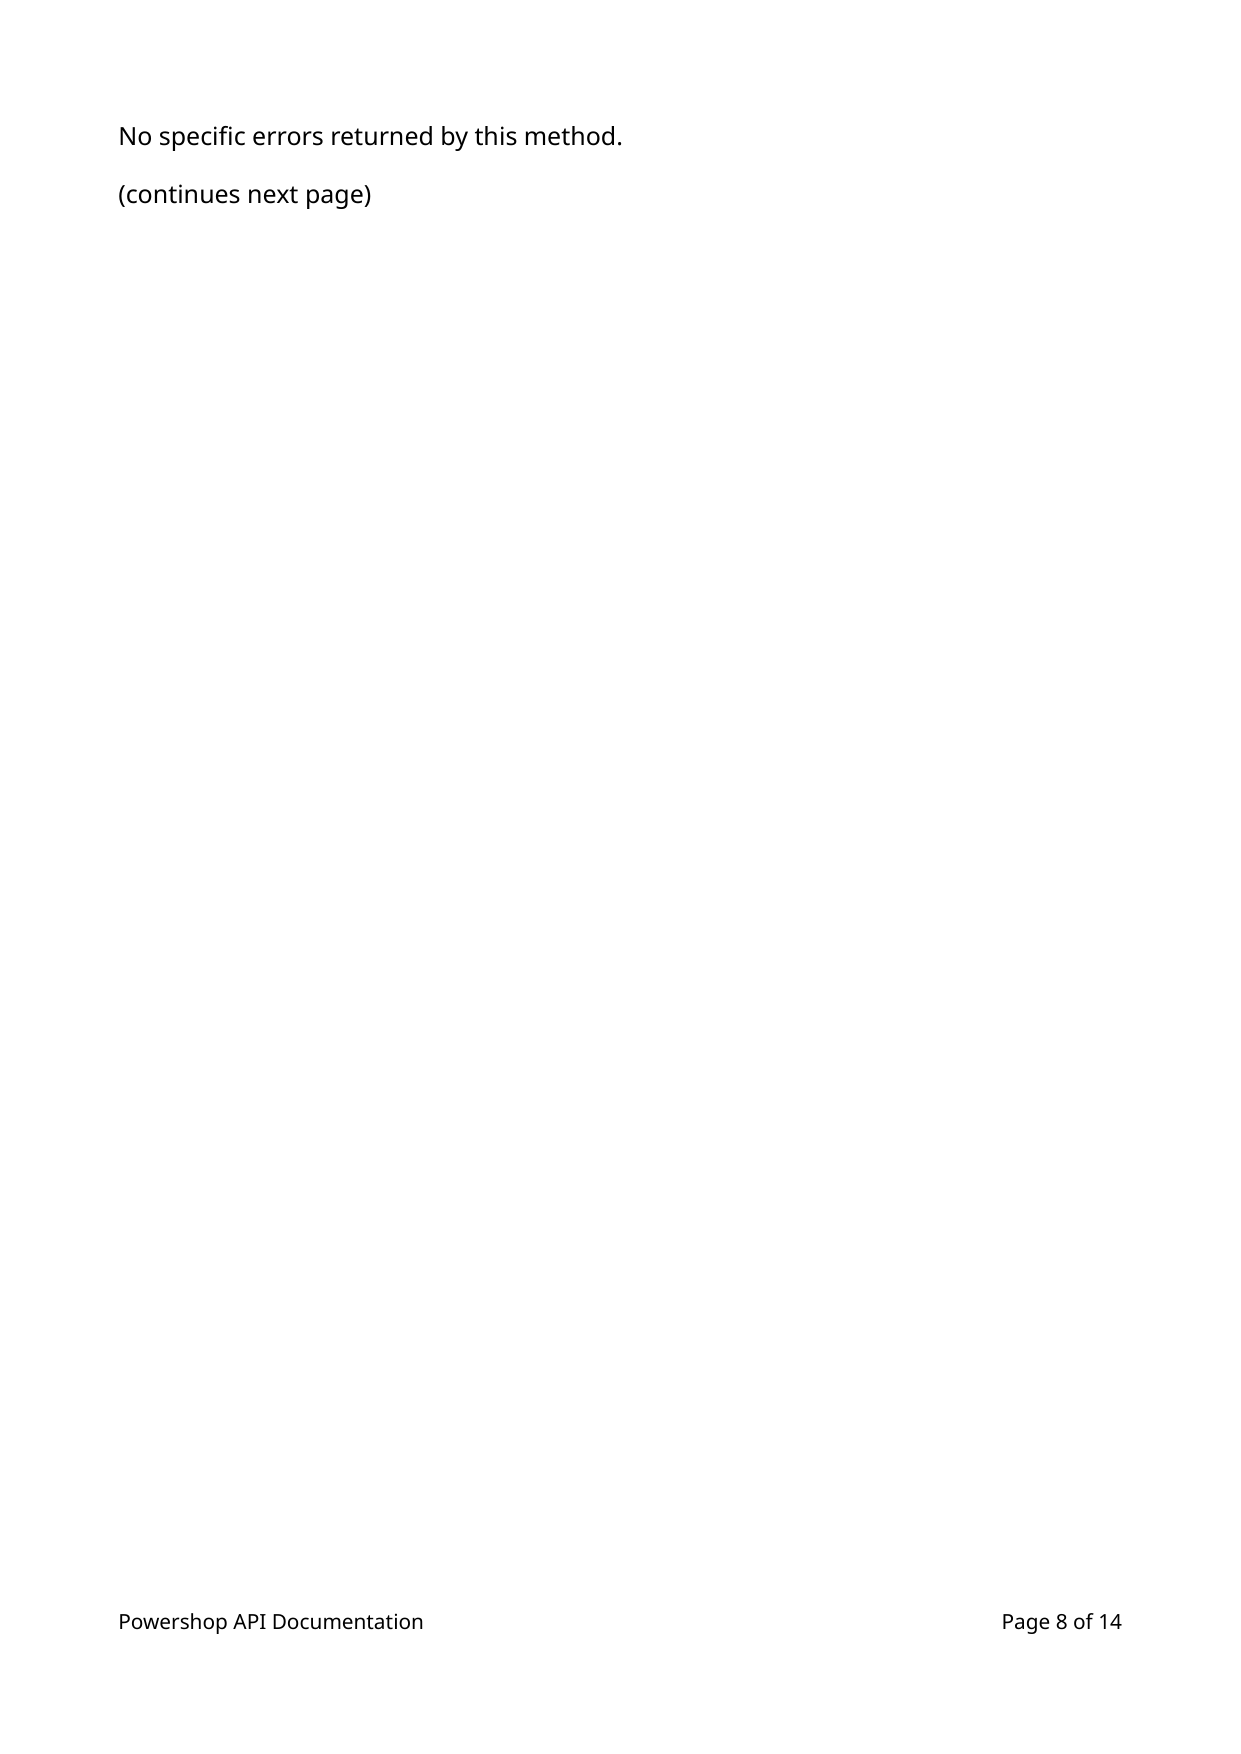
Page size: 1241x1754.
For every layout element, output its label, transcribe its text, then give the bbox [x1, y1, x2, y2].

text (continues next page) [118, 176, 1122, 210]
text No specific errors returned by this method. [118, 118, 1122, 152]
